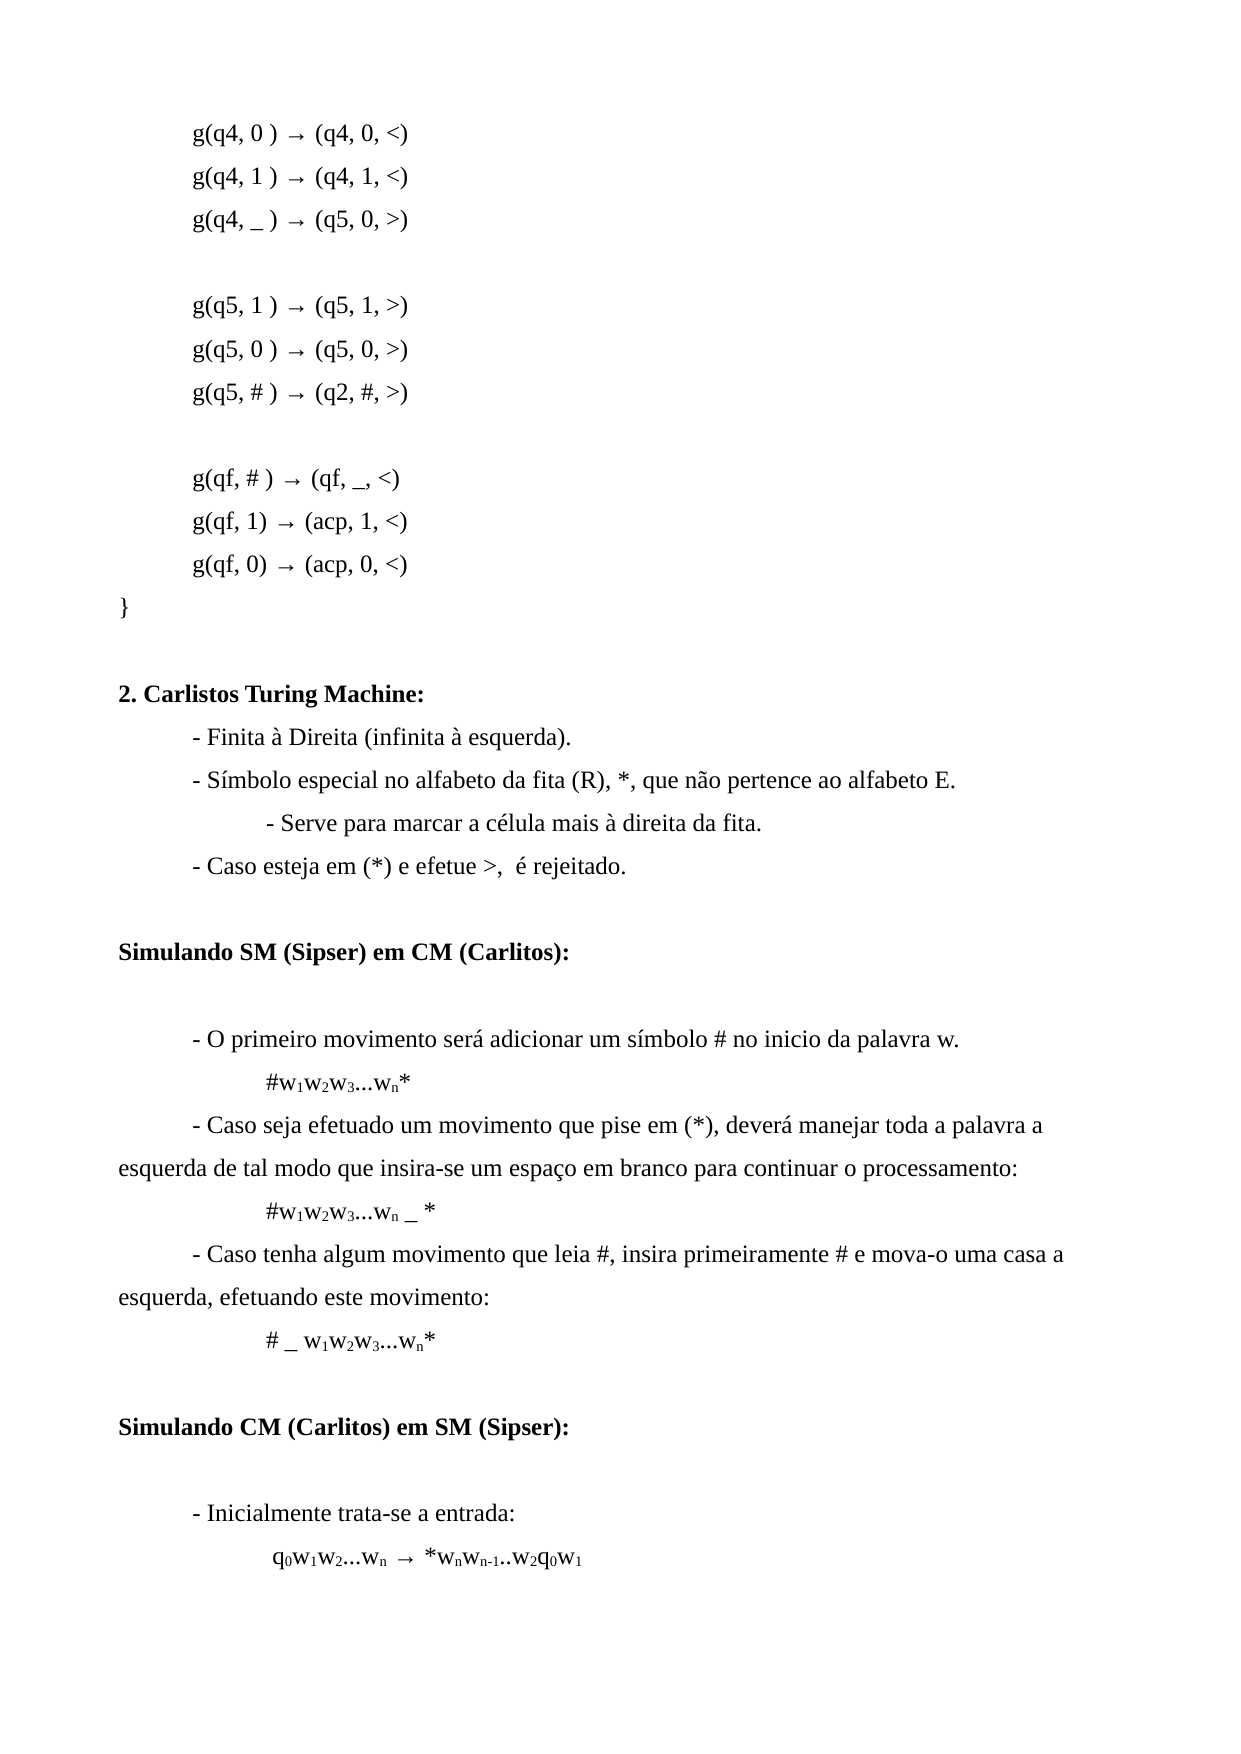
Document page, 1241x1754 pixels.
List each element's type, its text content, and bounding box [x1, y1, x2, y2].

text - Caso seja efetuado um movimento que pise em (*), deverá manejar toda a palavra a esquerda de tal modo que insira-se um espaço em branco para continuar o processamento: [118, 1110, 1122, 1182]
text g(q5, # ) → (q2, #, >) [118, 377, 1122, 406]
text - Inicialmente trata-se a entrada: [118, 1498, 1122, 1527]
text #w1w2w3...wn _ * [118, 1196, 1122, 1225]
text - Finita à Direita (infinita à esquerda). [118, 722, 1122, 751]
text q0w1w2...wn → *wnwn-1..w2q0w1 [118, 1541, 1122, 1570]
text - O primeiro movimento será adicionar um símbolo # no inicio da palavra w. [118, 1024, 1122, 1052]
text } [118, 592, 1122, 621]
text g(qf, # ) → (qf, _, <) [118, 463, 1122, 492]
text - Serve para marcar a célula mais à direita da fita. [118, 808, 1122, 837]
text g(q5, 1 ) → (q5, 1, >) [118, 291, 1122, 319]
text g(q5, 0 ) → (q5, 0, >) [118, 334, 1122, 362]
text - Caso tenha algum movimento que leia #, insira primeiramente # e mova-o uma casa a esquerda, efetuando este movimento: [118, 1239, 1122, 1311]
text #w1w2w3...wn* [118, 1067, 1122, 1096]
text g(q4, _ ) → (q5, 0, >) [118, 204, 1122, 233]
text - Símbolo especial no alfabeto da fita (R), *, que não pertence ao alfabeto E. [118, 765, 1122, 794]
text 2. Carlistos Turing Machine: [118, 679, 1122, 707]
text g(qf, 1) → (acp, 1, <) [118, 506, 1122, 535]
text # _ w1w2w3...wn* [118, 1326, 1122, 1354]
text g(qf, 0) → (acp, 0, <) [118, 549, 1122, 578]
text Simulando SM (Sipser) em CM (Carlitos): [118, 937, 1122, 966]
text g(q4, 0 ) → (q4, 0, <) [118, 118, 1122, 147]
text g(q4, 1 ) → (q4, 1, <) [118, 161, 1122, 190]
text Simulando CM (Carlitos) em SM (Sipser): [118, 1412, 1122, 1441]
text - Caso esteja em (*) e efetue >, é rejeitado. [118, 851, 1122, 880]
